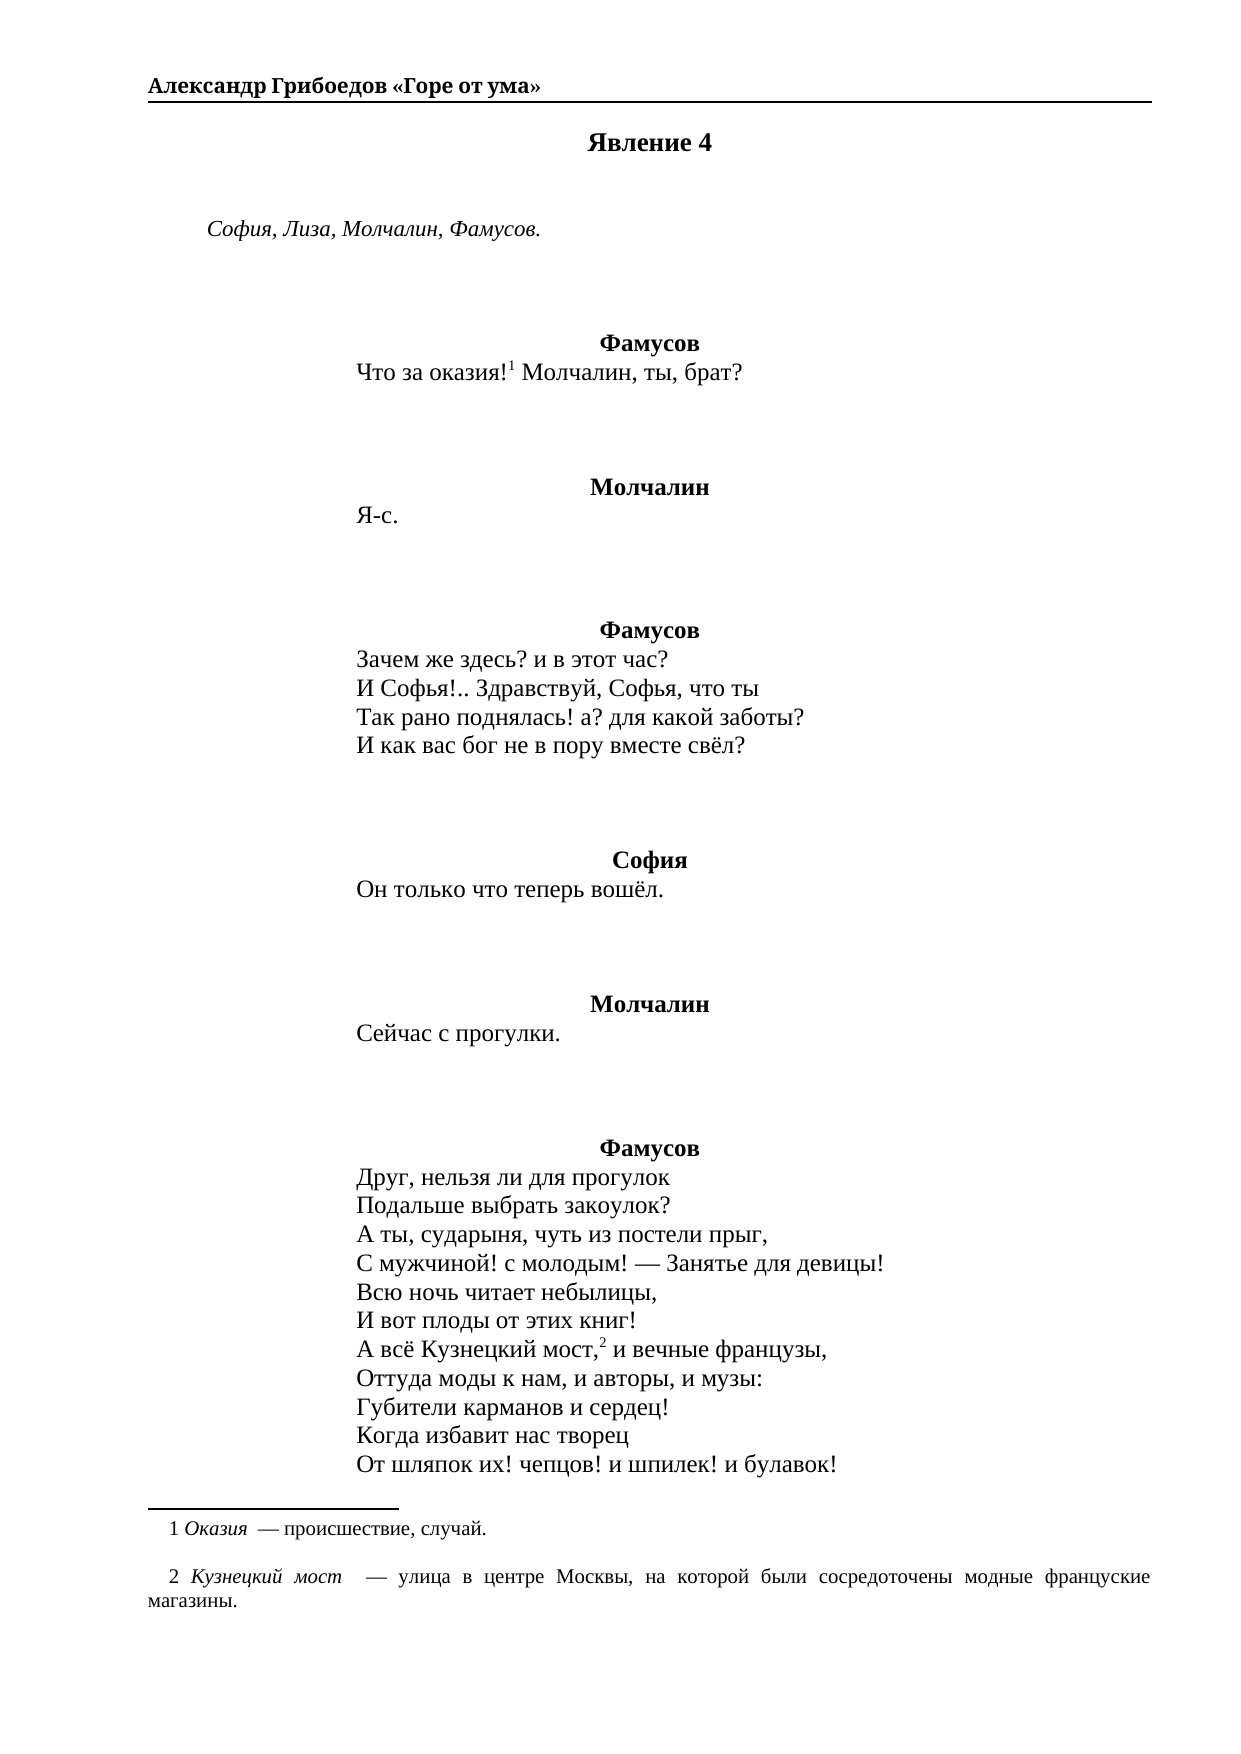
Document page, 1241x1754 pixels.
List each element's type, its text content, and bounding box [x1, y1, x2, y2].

text От шляпок их! чепцов! и шпилек! и булавок! [356, 1449, 1089, 1478]
text Всю ночь читает небылицы, [356, 1277, 1089, 1305]
subtitle Фамусов [148, 1133, 1152, 1162]
text Кузнецкий мост — улица в центре Москвы, на которой были сосредоточены модные француские магазины. [148, 1564, 1152, 1612]
text Так рано поднялась! а? для какой заботы? [356, 702, 1089, 730]
text Оттуда моды к нам, и авторы, и музы: [356, 1363, 1089, 1392]
subtitle Фамусов [148, 328, 1152, 357]
subtitle Явление 4 [148, 127, 1152, 158]
subtitle Молчалин [148, 472, 1152, 500]
text И вот плоды от этих книг! [356, 1305, 1089, 1334]
text А всё Кузнецкий мост, и вечные французы, [356, 1334, 1089, 1363]
text Губители карманов и сердец! [356, 1392, 1089, 1420]
text И Софья!.. Здравствуй, Софья, что ты [356, 673, 1089, 702]
subtitle Фамусов [148, 615, 1152, 644]
text Друг, нельзя ли для прогулок [356, 1162, 1089, 1190]
text София, Лиза, Молчалин, Фамусов. [148, 215, 1089, 242]
text Сейчас с прогулки. [356, 1018, 1089, 1047]
text И как вас бог не в пору вместе свёл? [356, 730, 1089, 759]
subtitle Молчалин [148, 989, 1152, 1018]
text А ты, сударыня, чуть из постели прыг, [356, 1219, 1089, 1248]
text С мужчиной! с молодым! — Занятье для девицы! [356, 1248, 1089, 1277]
text Когда избавит нас творец [356, 1420, 1089, 1449]
text Он только что теперь вошёл. [356, 874, 1089, 903]
text Я-с. [356, 500, 1089, 529]
text Оказия — происшествие, случай. [148, 1516, 1152, 1539]
text Что за оказия! Молчалин, ты, брат? [356, 357, 1089, 385]
text Подальше выбрать закоулок? [356, 1190, 1089, 1219]
text Зачем же здесь? и в этот час? [356, 644, 1089, 673]
subtitle София [148, 845, 1152, 874]
